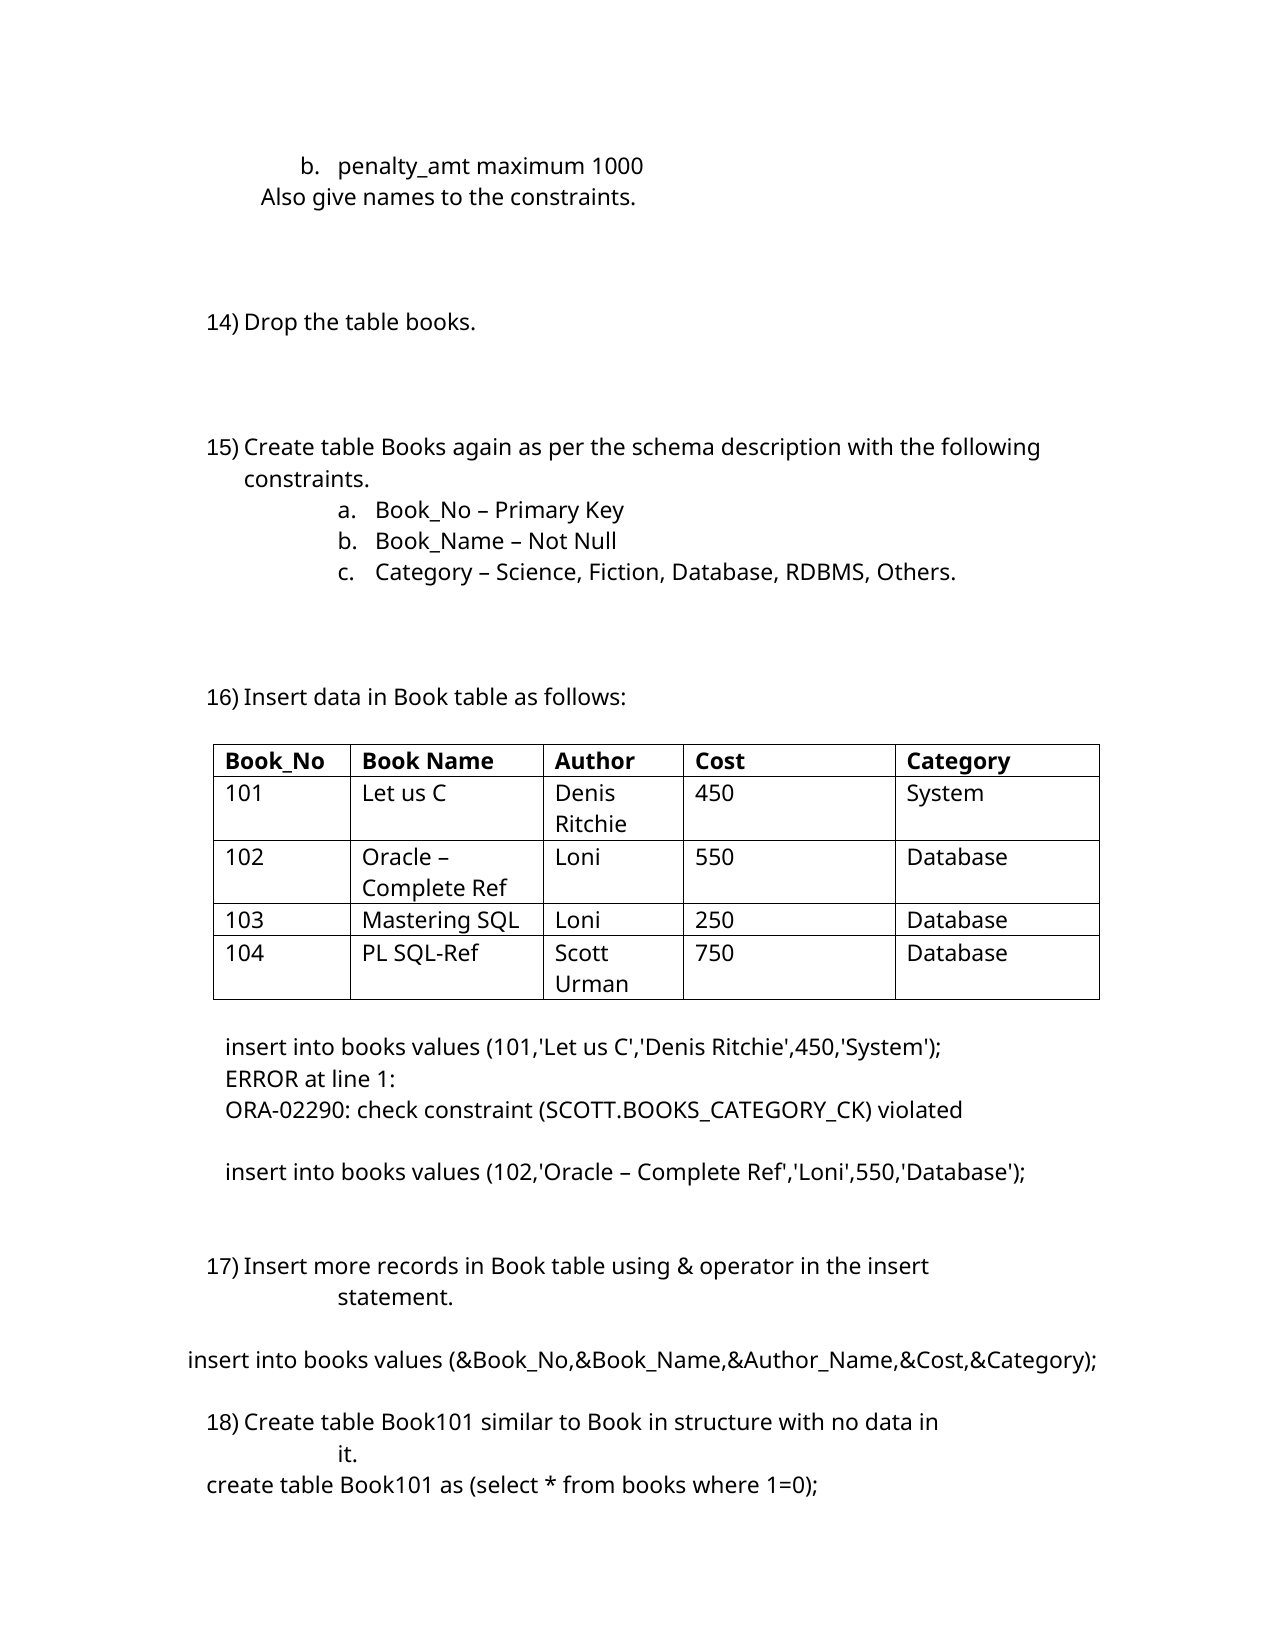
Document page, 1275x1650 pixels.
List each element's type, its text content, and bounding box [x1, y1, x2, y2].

table_header Book_No [214, 745, 350, 776]
text statement. [300, 1281, 1106, 1312]
list Book_Name – Not Null [337, 525, 1106, 556]
table_cell Database [896, 904, 1099, 935]
text insert into books values (&Book_No,&Book_Name,&Author_Name,&Cost,&Category); [187, 1344, 1106, 1375]
table_cell 750 [684, 936, 895, 999]
table_cell 103 [214, 904, 350, 935]
table_cell 450 [684, 777, 895, 839]
table_cell 104 [214, 936, 350, 999]
table_cell Loni [544, 841, 683, 903]
table_cell 102 [214, 841, 350, 903]
table_cell Loni [544, 904, 683, 935]
table_cell 101 [214, 777, 350, 839]
table_cell 250 [684, 904, 895, 935]
list Insert data in Book table as follows: [206, 681, 1106, 712]
text ERROR at line 1: [225, 1062, 1106, 1094]
table_cell Database [896, 841, 1099, 903]
list Create table Book101 similar to Book in structure with no data in [206, 1406, 1106, 1437]
table_cell PL SQL-Ref [351, 936, 543, 999]
table_header Category [896, 745, 1099, 776]
table_cell Denis Ritchie [544, 777, 683, 839]
text create table Book101 as (select * from books where 1=0); [187, 1469, 1106, 1500]
list Book_No – Primary Key [337, 494, 1106, 525]
text Also give names to the constraints. [225, 181, 1106, 212]
list Create table Books again as per the schema description with the following constraints. [206, 431, 1106, 494]
table_header Cost [684, 745, 895, 776]
table_cell 550 [684, 841, 895, 903]
table_header Author [544, 745, 683, 776]
table_cell System [896, 777, 1099, 839]
table_cell Database [896, 936, 1099, 999]
list penalty_amt maximum 1000 [300, 150, 1106, 181]
table_cell Mastering SQL [351, 904, 543, 935]
text it. [337, 1437, 1106, 1469]
table_cell Scott Urman [544, 936, 683, 999]
text ORA-02290: check constraint (SCOTT.BOOKS_CATEGORY_CK) violated [225, 1094, 1106, 1125]
list Category – Science, Fiction, Database, RDBMS, Others. [337, 556, 1106, 587]
list Insert more records in Book table using & operator in the insert [206, 1250, 1106, 1281]
text insert into books values (101,'Let us C','Denis Ritchie',450,'System'); [225, 1031, 1106, 1062]
list Drop the table books. [206, 306, 1106, 337]
table_header Book Name [351, 745, 543, 776]
table_cell Oracle – Complete Ref [351, 841, 543, 903]
text insert into books values (102,'Oracle – Complete Ref','Loni',550,'Database'); [225, 1156, 1106, 1187]
table_cell Let us C [351, 777, 543, 839]
